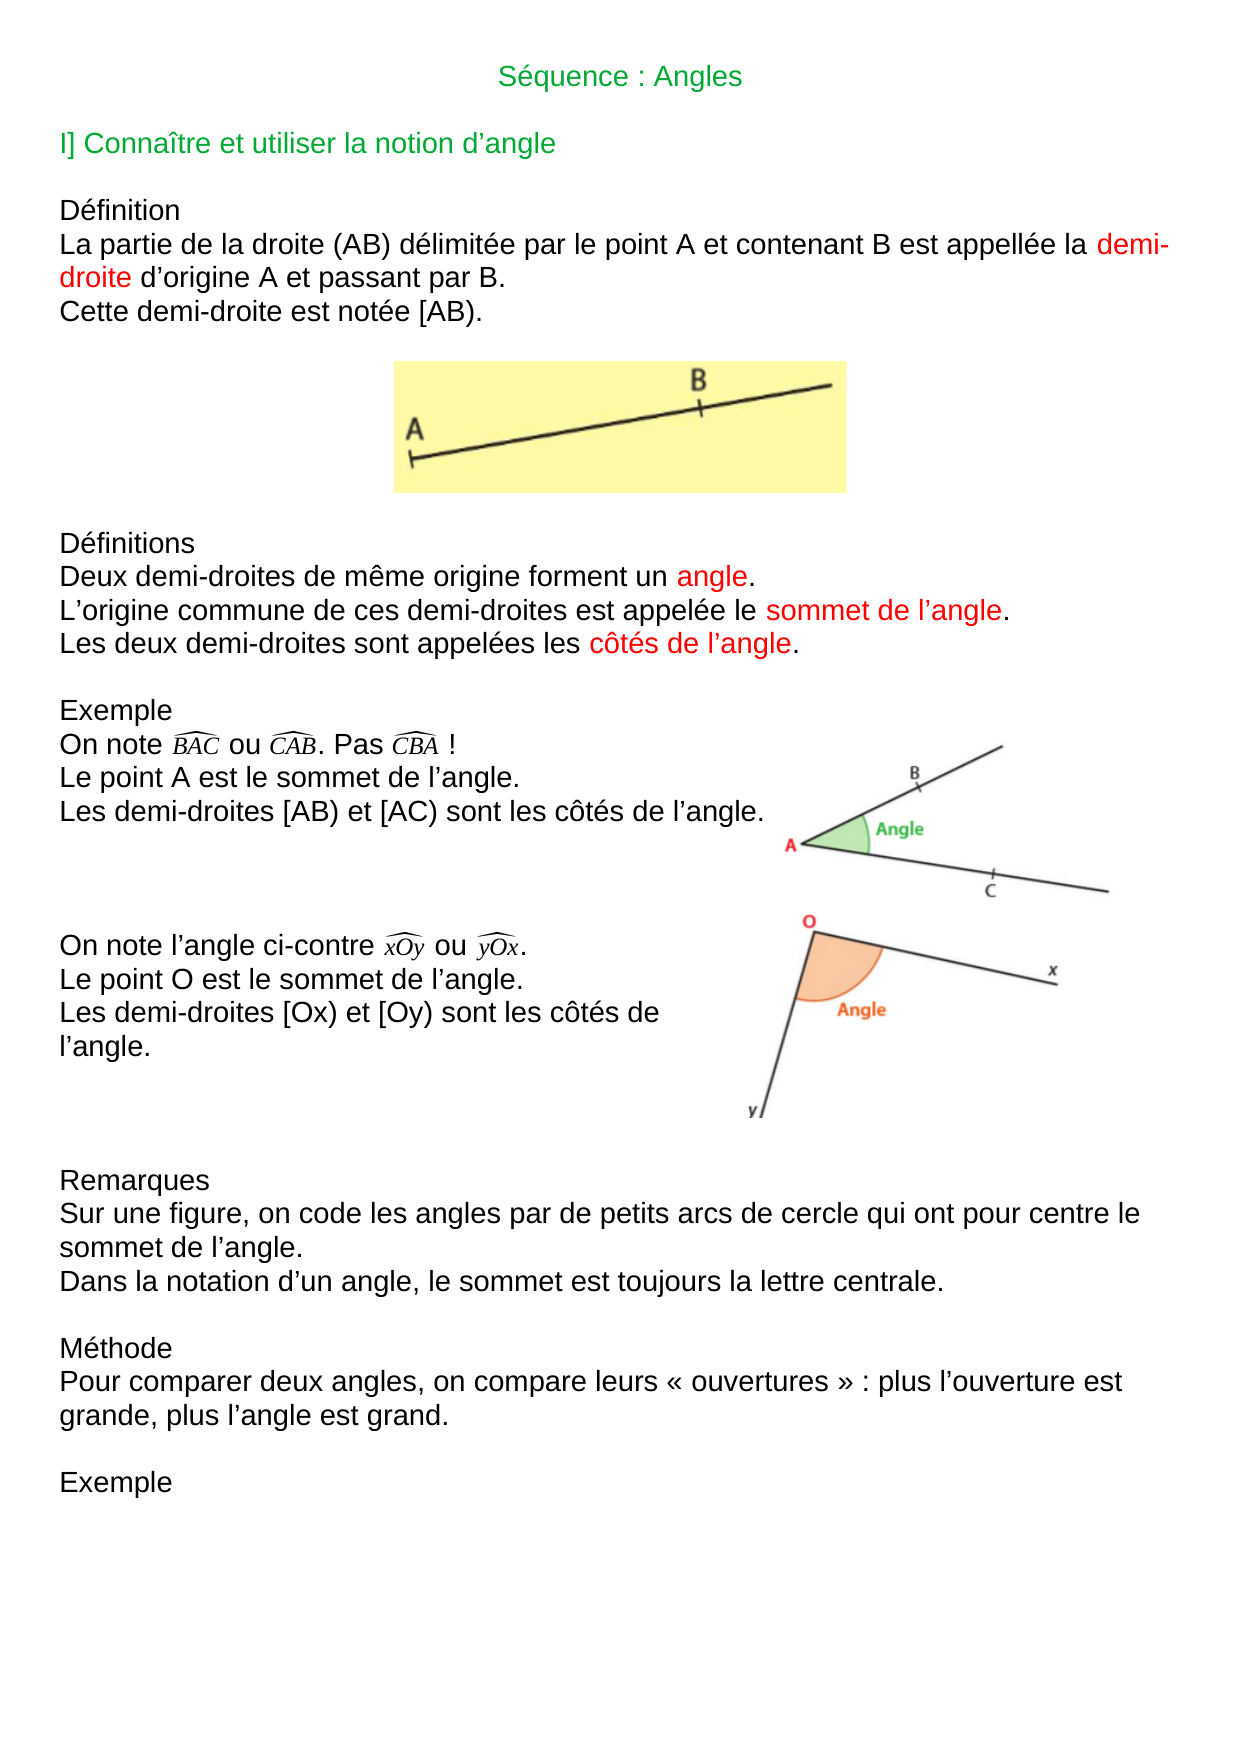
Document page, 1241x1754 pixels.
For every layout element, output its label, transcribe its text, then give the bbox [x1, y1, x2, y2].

text Exemple [59, 1465, 1181, 1498]
text Deux demi-droites de même origine forment un angle. [59, 559, 1181, 593]
text Sur une figure, on code les angles par de petits arcs de cercle qui ont pour centre le sommet de l’angle. [59, 1197, 1181, 1264]
text Le point A est le sommet de l’angle. [59, 761, 781, 794]
picture [393, 361, 847, 493]
text On note ou . Pas ! [59, 727, 1181, 761]
text La partie de la droite (AB) délimitée par le point A et contenant B est appellée la demi-droite d’origine A et passant par B. [59, 227, 1181, 294]
text On note l’angle ci-contre ou . [59, 928, 730, 962]
text Les demi-droites [Ox) et [Oy) sont les côtés de l’angle. [59, 995, 730, 1062]
text [1065, 928, 1181, 962]
text [1119, 794, 1181, 828]
text Cette demi-droite est notée [AB). [59, 294, 1181, 327]
text Dans la notation d’un angle, le sommet est toujours la lettre centrale. [59, 1264, 1181, 1297]
text Définition [59, 193, 1181, 227]
text Pour comparer deux angles, on compare leurs « ouvertures » : plus l’ouverture est grande, plus l’angle est grand. [59, 1364, 1181, 1431]
text [1065, 995, 1181, 1062]
text [1119, 761, 1181, 794]
text Définitions [59, 526, 1181, 559]
picture [730, 731, 1119, 1118]
text L’origine commune de ces demi-droites est appelée le sommet de l’angle. [59, 593, 1181, 626]
text Remarques [59, 1163, 1181, 1197]
text Les demi-droites [AB) et [AC) sont les côtés de l’angle. [59, 794, 781, 828]
text Exemple [59, 693, 1181, 727]
text Séquence : Angles [59, 59, 1181, 93]
text Méthode [59, 1331, 1181, 1364]
text Le point O est le sommet de l’angle. [59, 962, 730, 995]
text Les deux demi-droites sont appelées les côtés de l’angle. [59, 626, 1181, 660]
text [1065, 962, 1181, 995]
text I] Connaître et utiliser la notion d’angle [59, 126, 1181, 160]
